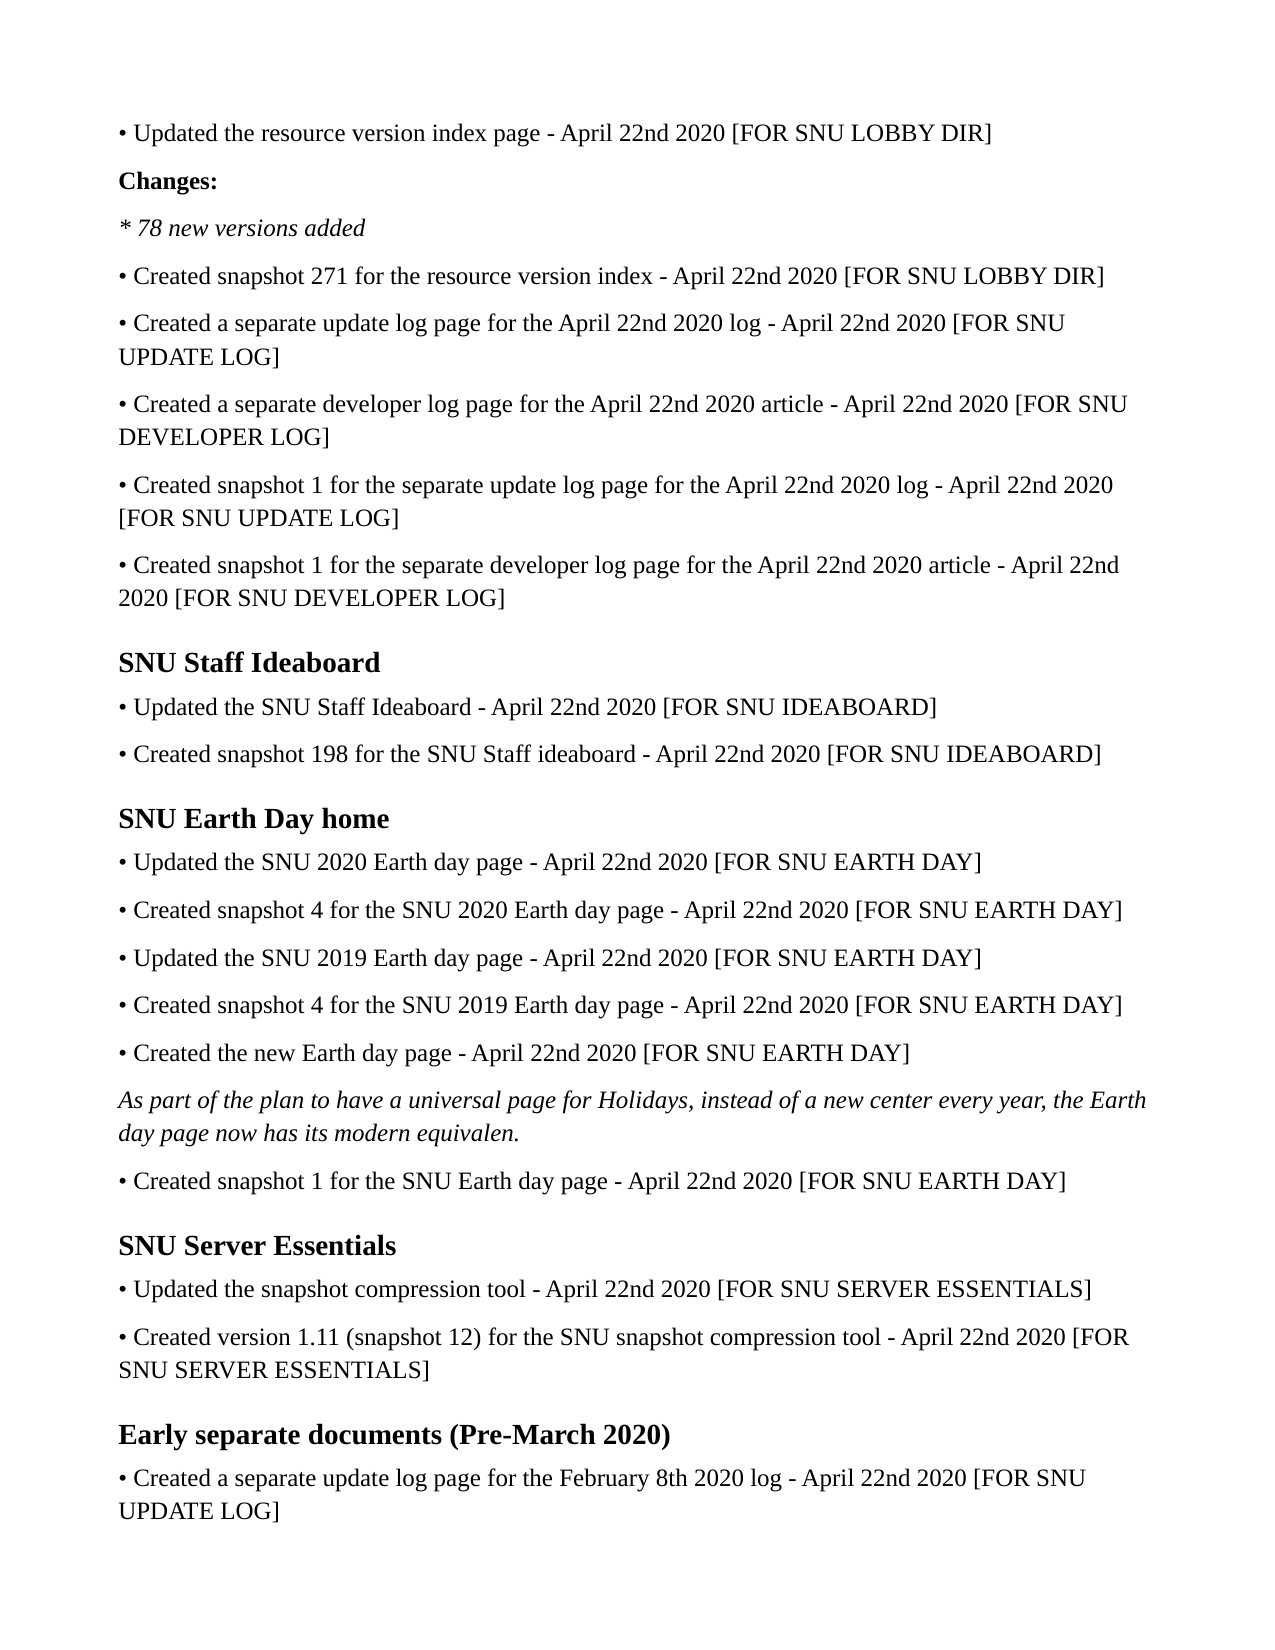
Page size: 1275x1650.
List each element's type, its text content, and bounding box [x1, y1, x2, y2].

text • Created a separate developer log page for the April 22nd 2020 article - April 22nd 2020 [FOR SNU DEVELOPER LOG] [118, 389, 1157, 451]
text • Updated the SNU 2019 Earth day page - April 22nd 2020 [FOR SNU EARTH DAY] [118, 943, 1157, 971]
text • Updated the SNU Staff Ideaboard - April 22nd 2020 [FOR SNU IDEABOARD] [118, 692, 1157, 720]
text • Created snapshot 271 for the resource version index - April 22nd 2020 [FOR SNU LOBBY DIR] [118, 261, 1157, 290]
text • Created snapshot 1 for the separate update log page for the April 22nd 2020 log - April 22nd 2020 [FOR SNU UPDATE LOG] [118, 470, 1157, 532]
text • Created snapshot 4 for the SNU 2019 Earth day page - April 22nd 2020 [FOR SNU EARTH DAY] [118, 990, 1157, 1019]
text • Created snapshot 198 for the SNU Staff ideaboard - April 22nd 2020 [FOR SNU IDEABOARD] [118, 739, 1157, 768]
text • Created the new Earth day page - April 22nd 2020 [FOR SNU EARTH DAY] [118, 1038, 1157, 1067]
text • Created snapshot 1 for the SNU Earth day page - April 22nd 2020 [FOR SNU EARTH DAY] [118, 1166, 1157, 1195]
text • Updated the resource version index page - April 22nd 2020 [FOR SNU LOBBY DIR] [118, 118, 1157, 147]
text • Created snapshot 4 for the SNU 2020 Earth day page - April 22nd 2020 [FOR SNU EARTH DAY] [118, 895, 1157, 924]
subtitle SNU Earth Day home [118, 801, 1157, 835]
text • Created snapshot 1 for the separate developer log page for the April 22nd 2020 article - April 22nd 2020 [FOR SNU DEVELOPER LOG] [118, 550, 1157, 612]
subtitle Early separate documents (Pre-March 2020) [118, 1417, 1157, 1451]
text • Created a separate update log page for the February 8th 2020 log - April 22nd 2020 [FOR SNU UPDATE LOG] [118, 1463, 1157, 1525]
text • Updated the SNU 2020 Earth day page - April 22nd 2020 [FOR SNU EARTH DAY] [118, 847, 1157, 876]
subtitle SNU Server Essentials [118, 1228, 1157, 1262]
subtitle SNU Staff Ideaboard [118, 646, 1157, 679]
text * 78 new versions added [118, 213, 1157, 242]
text • Created a separate update log page for the April 22nd 2020 log - April 22nd 2020 [FOR SNU UPDATE LOG] [118, 308, 1157, 370]
text • Updated the snapshot compression tool - April 22nd 2020 [FOR SNU SERVER ESSENTIALS] [118, 1274, 1157, 1303]
text • Created version 1.11 (snapshot 12) for the SNU snapshot compression tool - April 22nd 2020 [FOR SNU SERVER ESSENTIALS] [118, 1322, 1157, 1384]
text As part of the plan to have a universal page for Holidays, instead of a new center every year, the Earth day page now has its modern equivalen. [118, 1086, 1157, 1147]
text Changes: [118, 166, 1157, 194]
